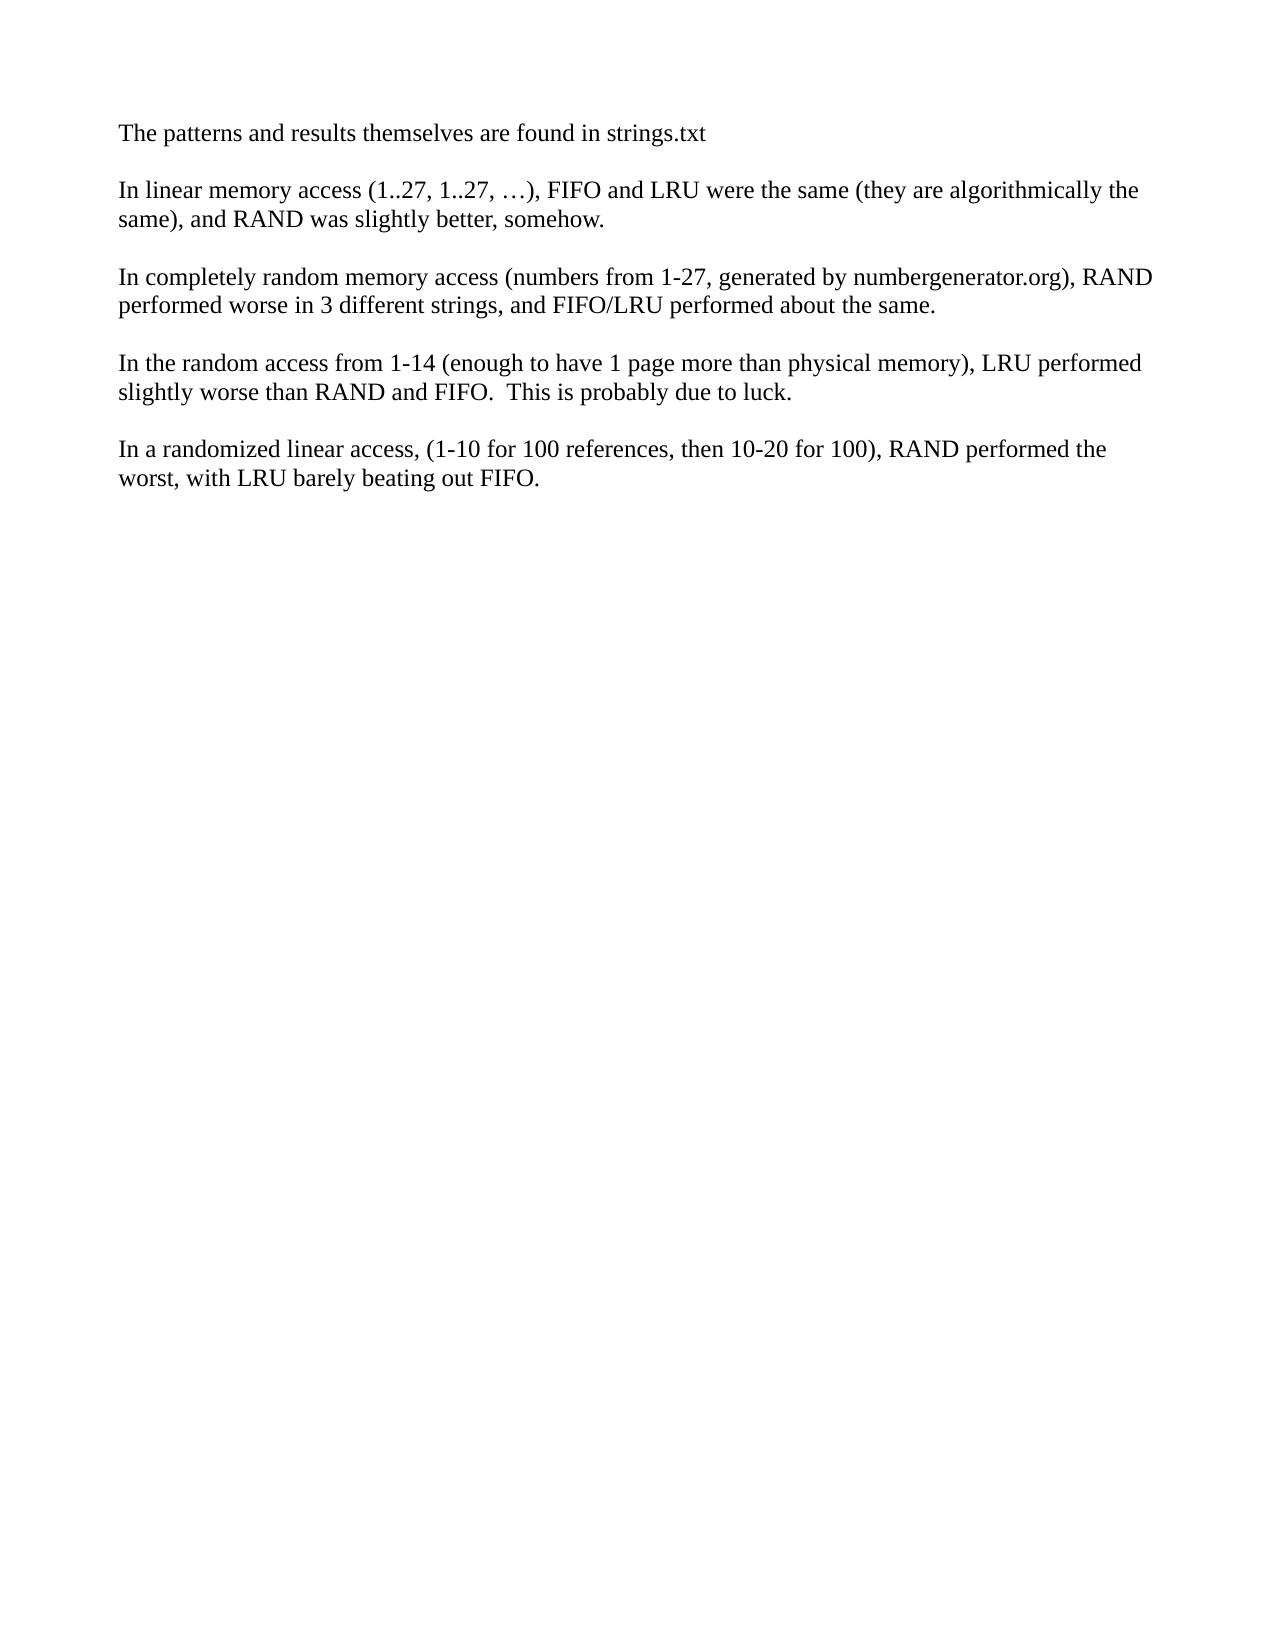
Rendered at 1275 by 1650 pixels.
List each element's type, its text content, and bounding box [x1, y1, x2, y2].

text In completely random memory access (numbers from 1-27, generated by numbergenerator.org), RAND performed worse in 3 different strings, and FIFO/LRU performed about the same. [118, 262, 1157, 319]
text In a randomized linear access, (1-10 for 100 references, then 10-20 for 100), RAND performed the worst, with LRU barely beating out FIFO. [118, 434, 1157, 492]
text The patterns and results themselves are found in strings.txt [118, 118, 1157, 147]
text In linear memory access (1..27, 1..27, …), FIFO and LRU were the same (they are algorithmically the same), and RAND was slightly better, somehow. [118, 176, 1157, 233]
text In the random access from 1-14 (enough to have 1 page more than physical memory), LRU performed slightly worse than RAND and FIFO. This is probably due to luck. [118, 348, 1157, 406]
